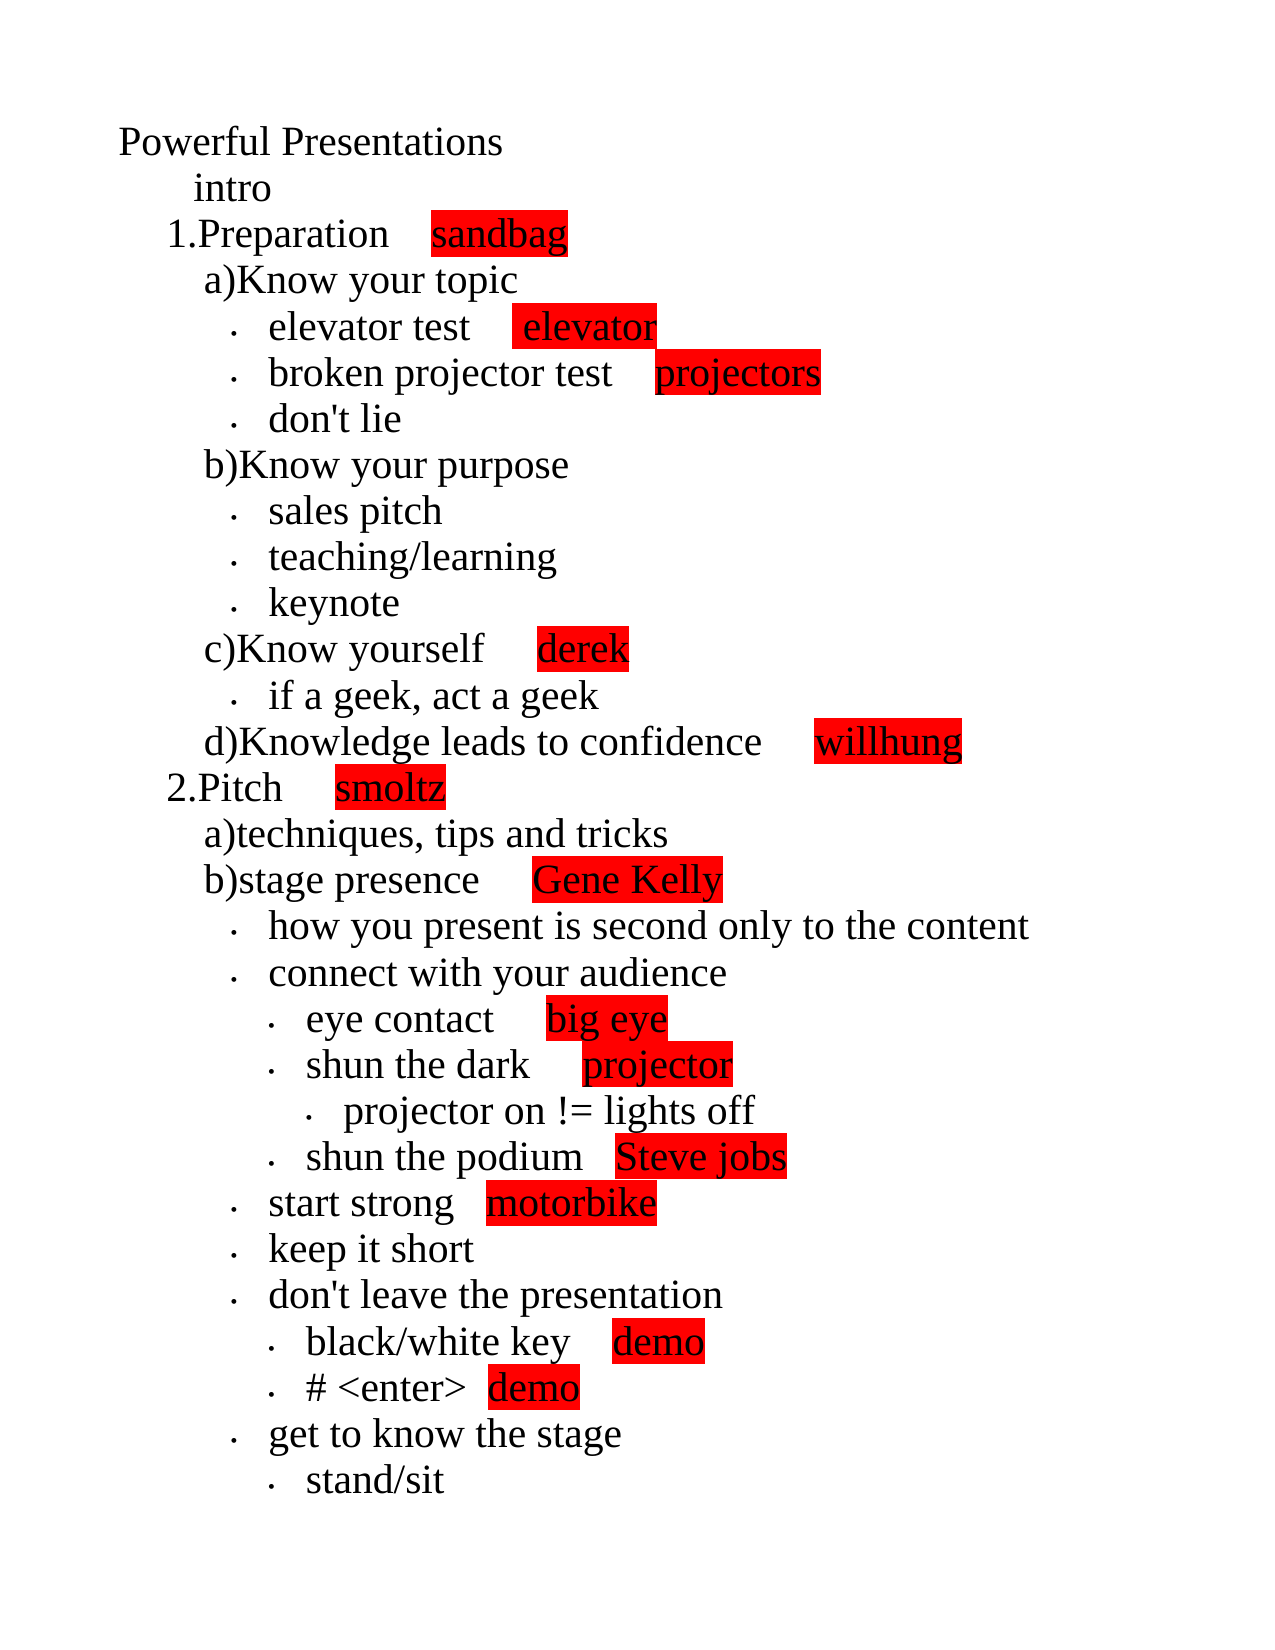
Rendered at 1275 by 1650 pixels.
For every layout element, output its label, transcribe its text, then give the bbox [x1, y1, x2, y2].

list Know yourself derek [193, 626, 1157, 672]
list sales pitch [231, 487, 1157, 533]
list Know your topic [193, 257, 1157, 303]
list stage presence Gene Kelly [193, 856, 1157, 903]
list # <enter> demo [268, 1364, 1157, 1410]
list broken projector test projectors [231, 349, 1157, 395]
list Know your purpose [193, 441, 1157, 487]
text Powerful Presentations [118, 118, 1157, 164]
list start strong motorbike [231, 1179, 1157, 1226]
list keep it short [231, 1226, 1157, 1272]
list shun the dark projector [268, 1041, 1157, 1087]
list black/white key demo [268, 1318, 1157, 1364]
list shun the podium Steve jobs [268, 1133, 1157, 1179]
list if a geek, act a geek [231, 672, 1157, 718]
list intro [156, 164, 1157, 210]
list Preparation sandbag [156, 210, 1157, 257]
list don't leave the presentation [231, 1272, 1157, 1318]
list projector on != lights off [306, 1087, 1157, 1133]
list elevator test elevator [231, 303, 1157, 349]
list keynote [231, 579, 1157, 626]
list Knowledge leads to confidence willhung [193, 718, 1157, 764]
list eye contact big eye [268, 995, 1157, 1041]
list stand/sit [268, 1456, 1157, 1502]
list Pitch smoltz [156, 764, 1157, 810]
list connect with your audience [231, 949, 1157, 995]
list don't lie [231, 395, 1157, 441]
list techniques, tips and tricks [193, 810, 1157, 856]
list how you present is second only to the content [231, 903, 1157, 949]
list teaching/learning [231, 533, 1157, 579]
list get to know the stage [231, 1410, 1157, 1456]
